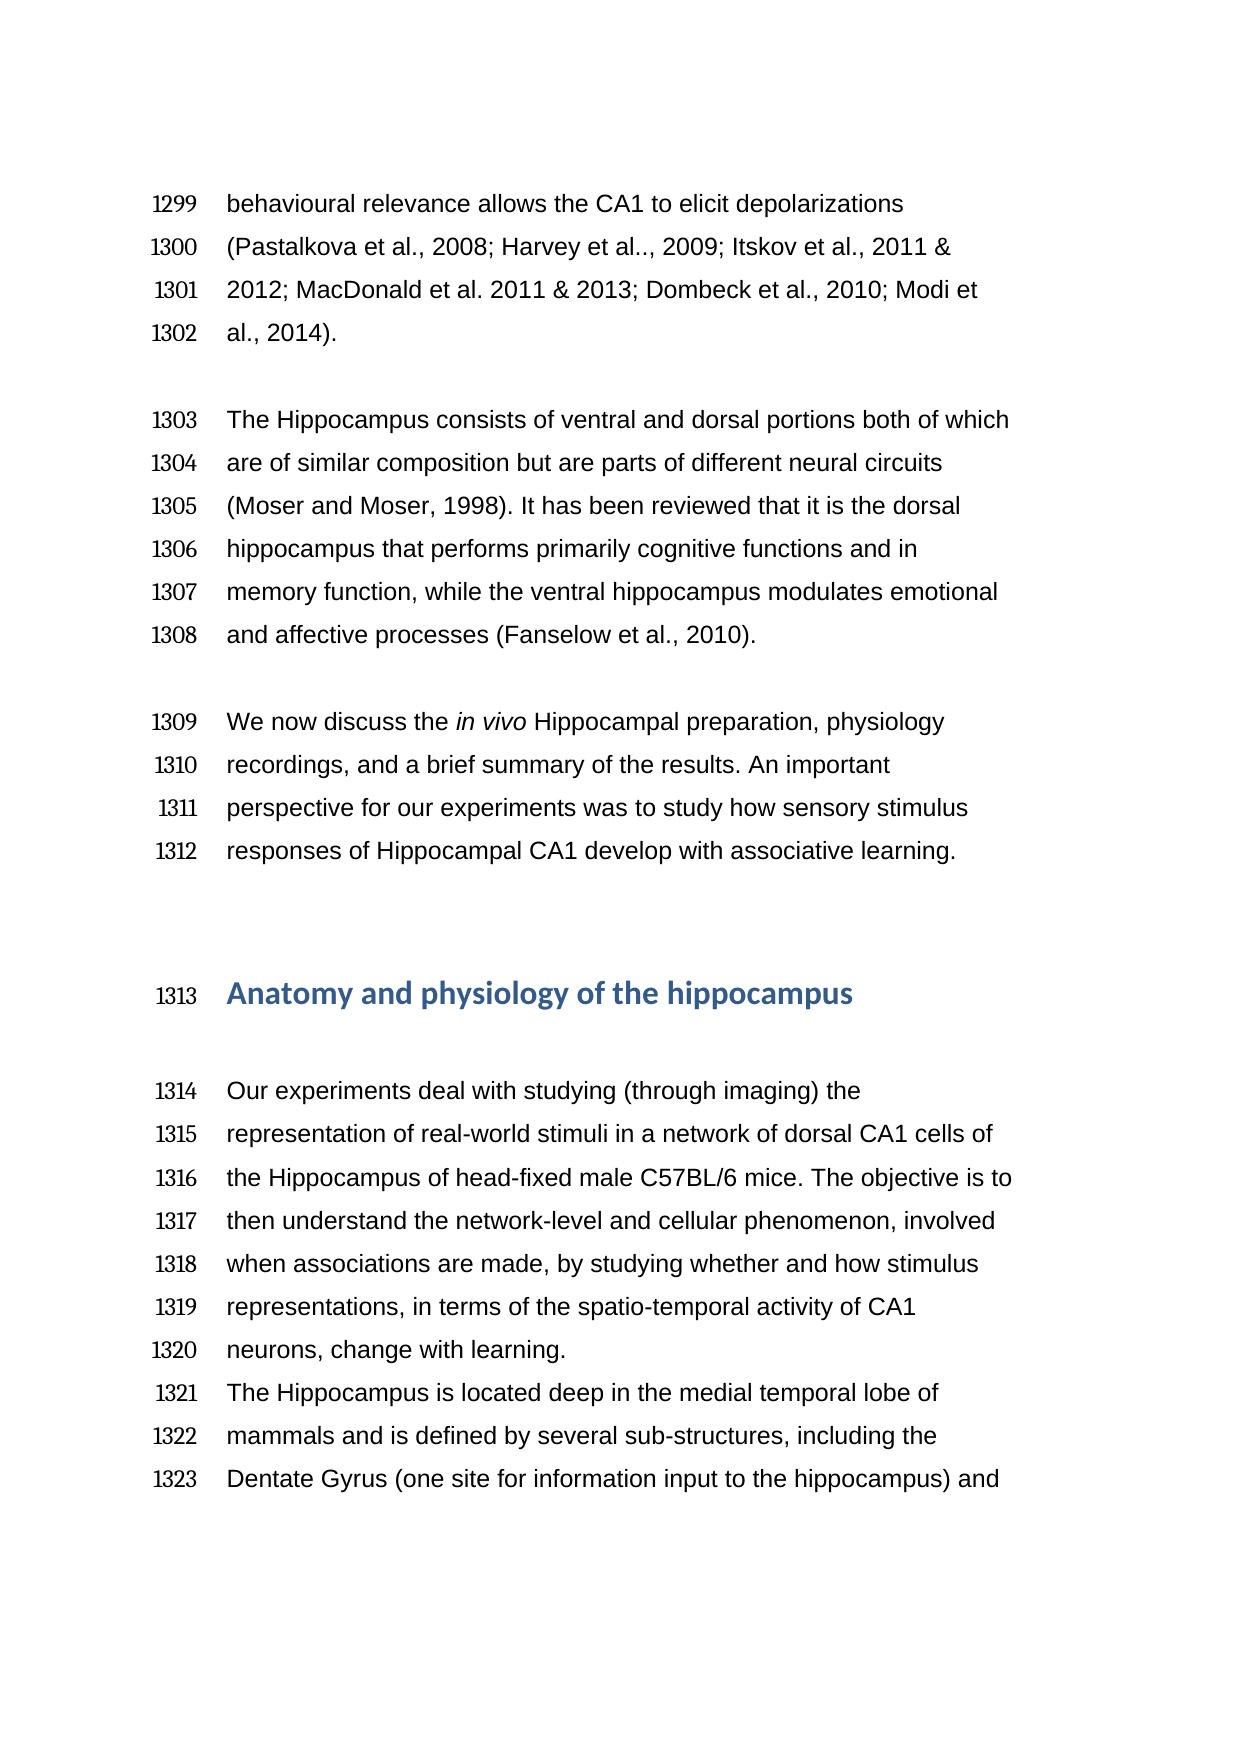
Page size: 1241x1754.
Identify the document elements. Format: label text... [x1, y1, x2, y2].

text Our experiments deal with studying (through imaging) the representation of real-world stimuli in a network of dorsal CA1 cells of the Hippocampus of head-fixed male C57BL/6 mice. The objective is to then understand the network-level and cellular phenomenon, involved when associations are made, by studying whether and how stimulus representations, in terms of the spatio-temporal activity of CA1 neurons, change with learning. [226, 1076, 1014, 1364]
text The Hippocampus is located deep in the medial temporal lobe of mammals and is defined by several sub-structures, including the Dentate Gyrus (one site for information input to the hippocampus) and [226, 1378, 1014, 1493]
text behavioural relevance allows the CA1 to elicit depolarizations (Pastalkova et al., 2008; Harvey et al.., 2009; Itskov et al., 2011 & 2012; MacDonald et al. 2011 & 2013; Dombeck et al., 2010; Modi et al., 2014). [226, 189, 1014, 347]
subtitle Anatomy and physiology of the hippocampus [226, 972, 1014, 1013]
text We now discuss the in vivo Hippocampal preparation, physiology recordings, and a brief summary of the results. An important perspective for our experiments was to study how sensory stimulus responses of Hippocampal CA1 develop with associative learning. [226, 706, 1014, 864]
text The Hippocampus consists of ventral and dorsal portions both of which are of similar composition but are parts of different neural circuits (Moser and Moser, 1998). It has been reviewed that it is the dorsal hippocampus that performs primarily cognitive functions and in memory function, while the ventral hippocampus modulates emotional and affective processes (Fanselow et al., 2010). [226, 404, 1014, 649]
